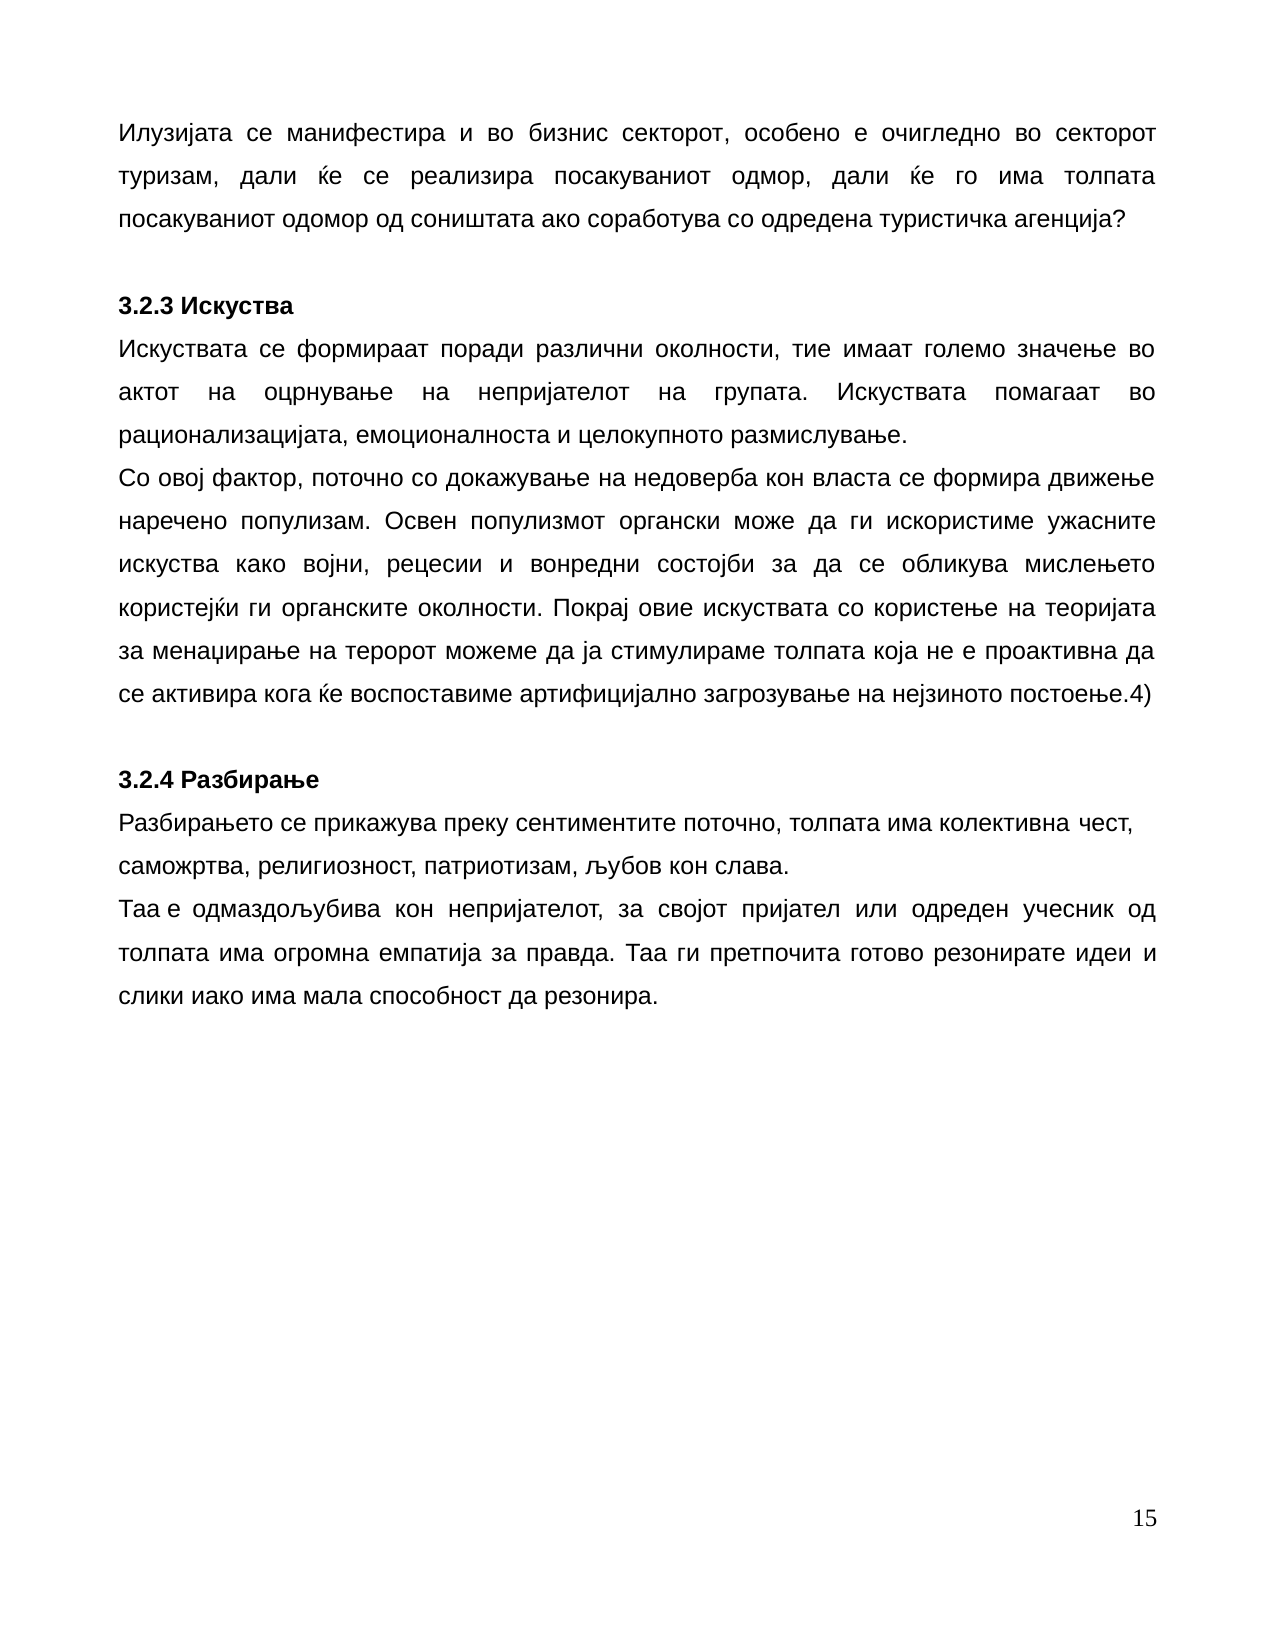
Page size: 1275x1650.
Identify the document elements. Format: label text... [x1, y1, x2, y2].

text Илузијата се манифестира и во бизнис секторот, особено е очигледно во секторот туризам, дали ќе се реализира посакуваниот одмор, дали ќе го има толпата посакуваниот одомор од соништата ако соработува со одредена туристичка агенција? [118, 118, 1157, 233]
text Со овој фактор, поточно со докажување на недоверба кон власта се формира движење наречено популизам. Освен популизмот органски може да ги искористиме ужасните искуства како војни, рецесии и вонредни состојби за да се обликува мислењето користејќи ги органските околности. Покрај овие искуствата со користење на теоријата за менаџирање на теророт можеме да ја стимулираме толпата која не е проактивна да се активира кога ќе воспоставиме артифицијално загрозување на нејзиното постоење.4) [118, 463, 1157, 707]
text Искуствата се формираат поради различни околности, тие имаат големо значење во актот на оцрнување на непријателот на групата. Искуствата помагаат во рационализацијата, емоционалноста и целокупното размислување. [118, 334, 1157, 449]
text Разбирањето се прикажува преку сентиментите поточно, толпата има колективна чест, саможртва, религиозност, патриотизам, љубов кон слава. [118, 808, 1157, 880]
text 3.2.3 Искуства [118, 291, 1157, 319]
text 3.2.4 Разбирање [118, 765, 1157, 794]
text Таа е одмаздољубива кон непријателот, за својот пријател или одреден учесник од толпата има огромна емпатија за правда. Таа ги претпочита готово резонирате идеи и слики иако има мала способност да резонира. [118, 894, 1157, 1009]
